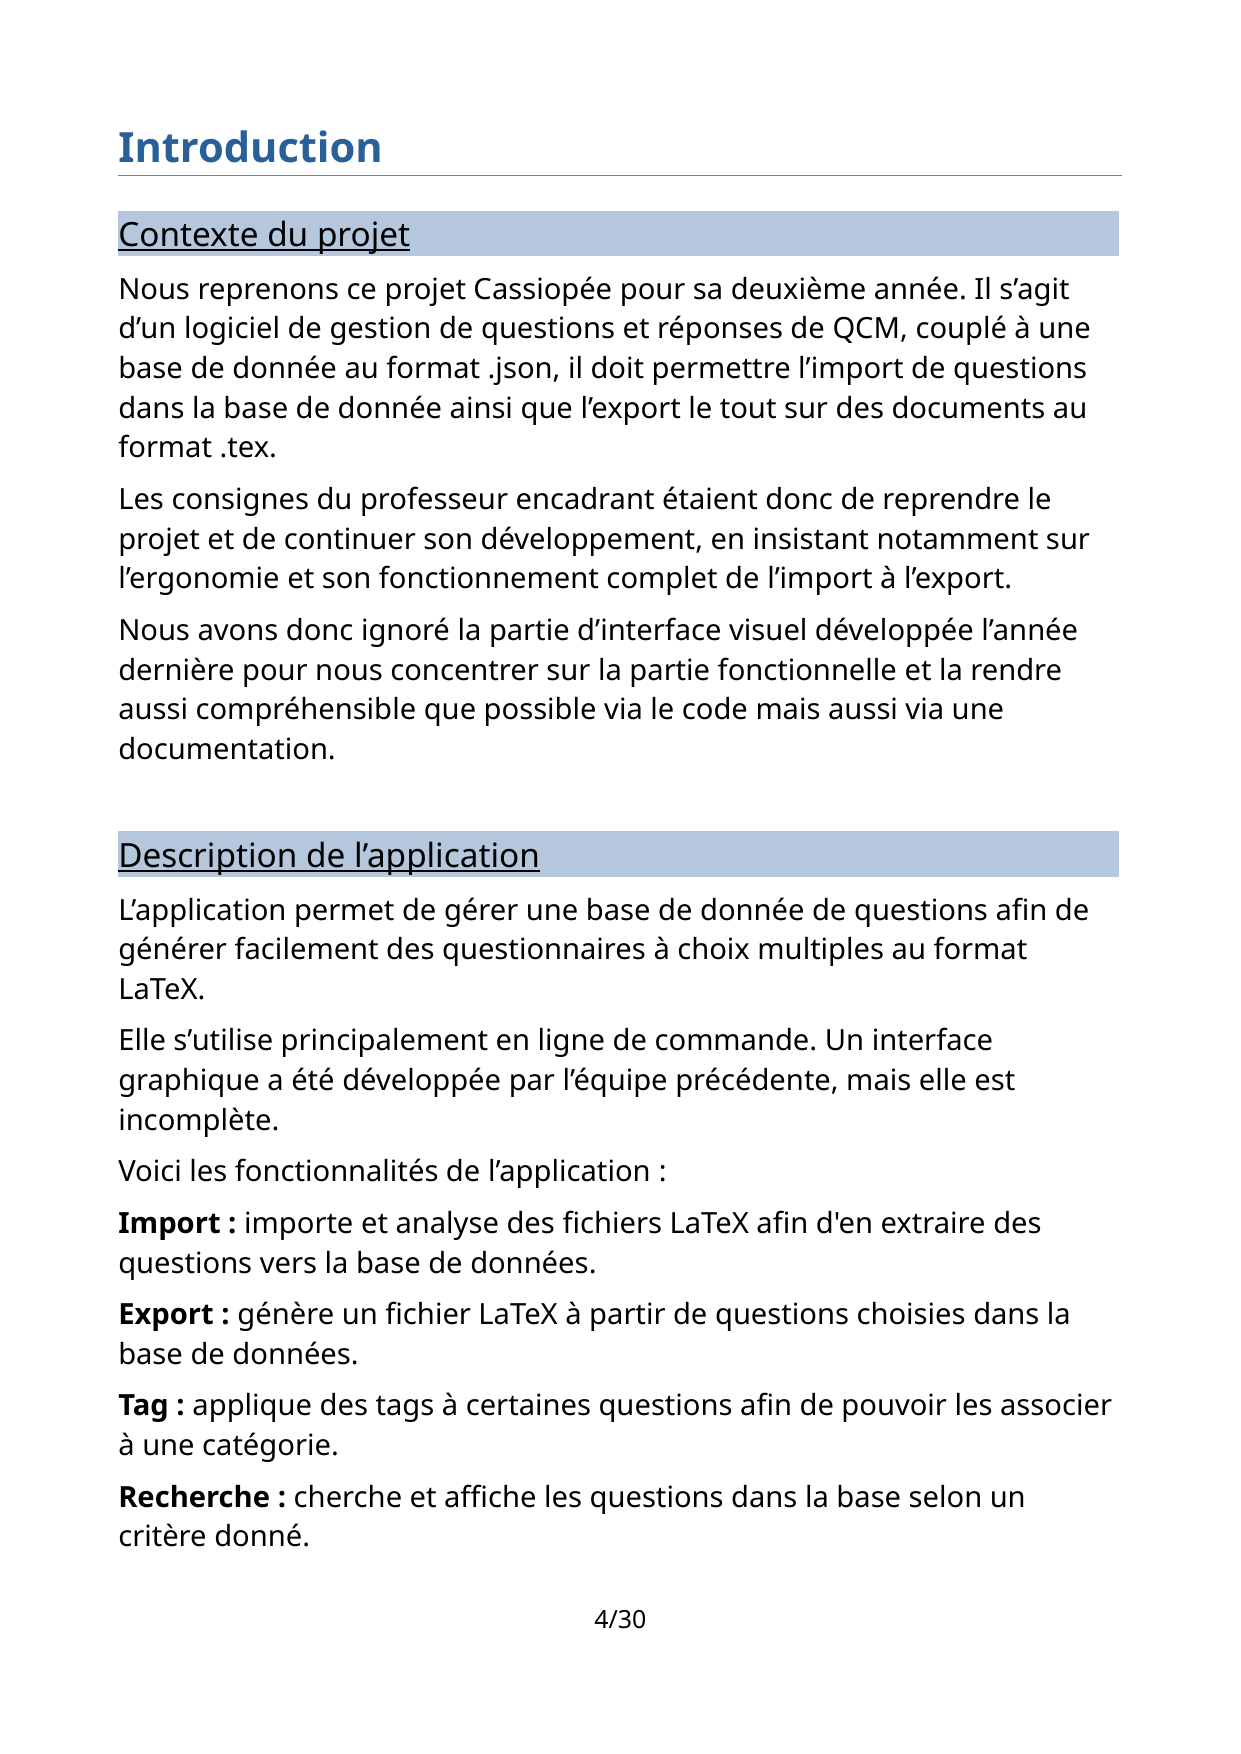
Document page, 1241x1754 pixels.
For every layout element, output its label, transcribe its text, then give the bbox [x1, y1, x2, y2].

text Recherche : cherche et affiche les questions dans la base selon un critère donné. [118, 1476, 1122, 1555]
text Description de l’application [118, 831, 1122, 877]
text Contexte du projet [118, 211, 1122, 256]
text Nous avons donc ignoré la partie d’interface visuel développée l’année dernière pour nous concentrer sur la partie fonctionnelle et la rendre aussi compréhensible que possible via le code mais aussi via une documentation. [118, 609, 1122, 768]
text Elle s’utilise principalement en ligne de commande. Un interface graphique a été développée par l’équipe précédente, mais elle est incomplète. [118, 1020, 1122, 1139]
text Import : importe et analyse des fichiers LaTeX afin d'en extraire des questions vers la base de données. [118, 1202, 1122, 1282]
text Introduction [118, 118, 1122, 175]
text L’application permet de gérer une base de donnée de questions afin de générer facilement des questionnaires à choix multiples au format LaTeX. [118, 889, 1122, 1008]
text Tag : applique des tags à certaines questions afin de pouvoir les associer à une catégorie. [118, 1385, 1122, 1464]
text Export : génère un fichier LaTeX à partir de questions choisies dans la base de données. [118, 1293, 1122, 1373]
text Les consignes du professeur encadrant étaient donc de reprendre le projet et de continuer son développement, en insistant notamment sur l’ergonomie et son fonctionnement complet de l’import à l’export. [118, 478, 1122, 597]
text Nous reprenons ce projet Cassiopée pour sa deuxième année. Il s’agit d’un logiciel de gestion de questions et réponses de QCM, couplé à une base de donnée au format .json, il doit permettre l’import de questions dans la base de donnée ainsi que l’export le tout sur des documents au format .tex. [118, 268, 1122, 466]
text Voici les fonctionnalités de l’application : [118, 1151, 1122, 1190]
